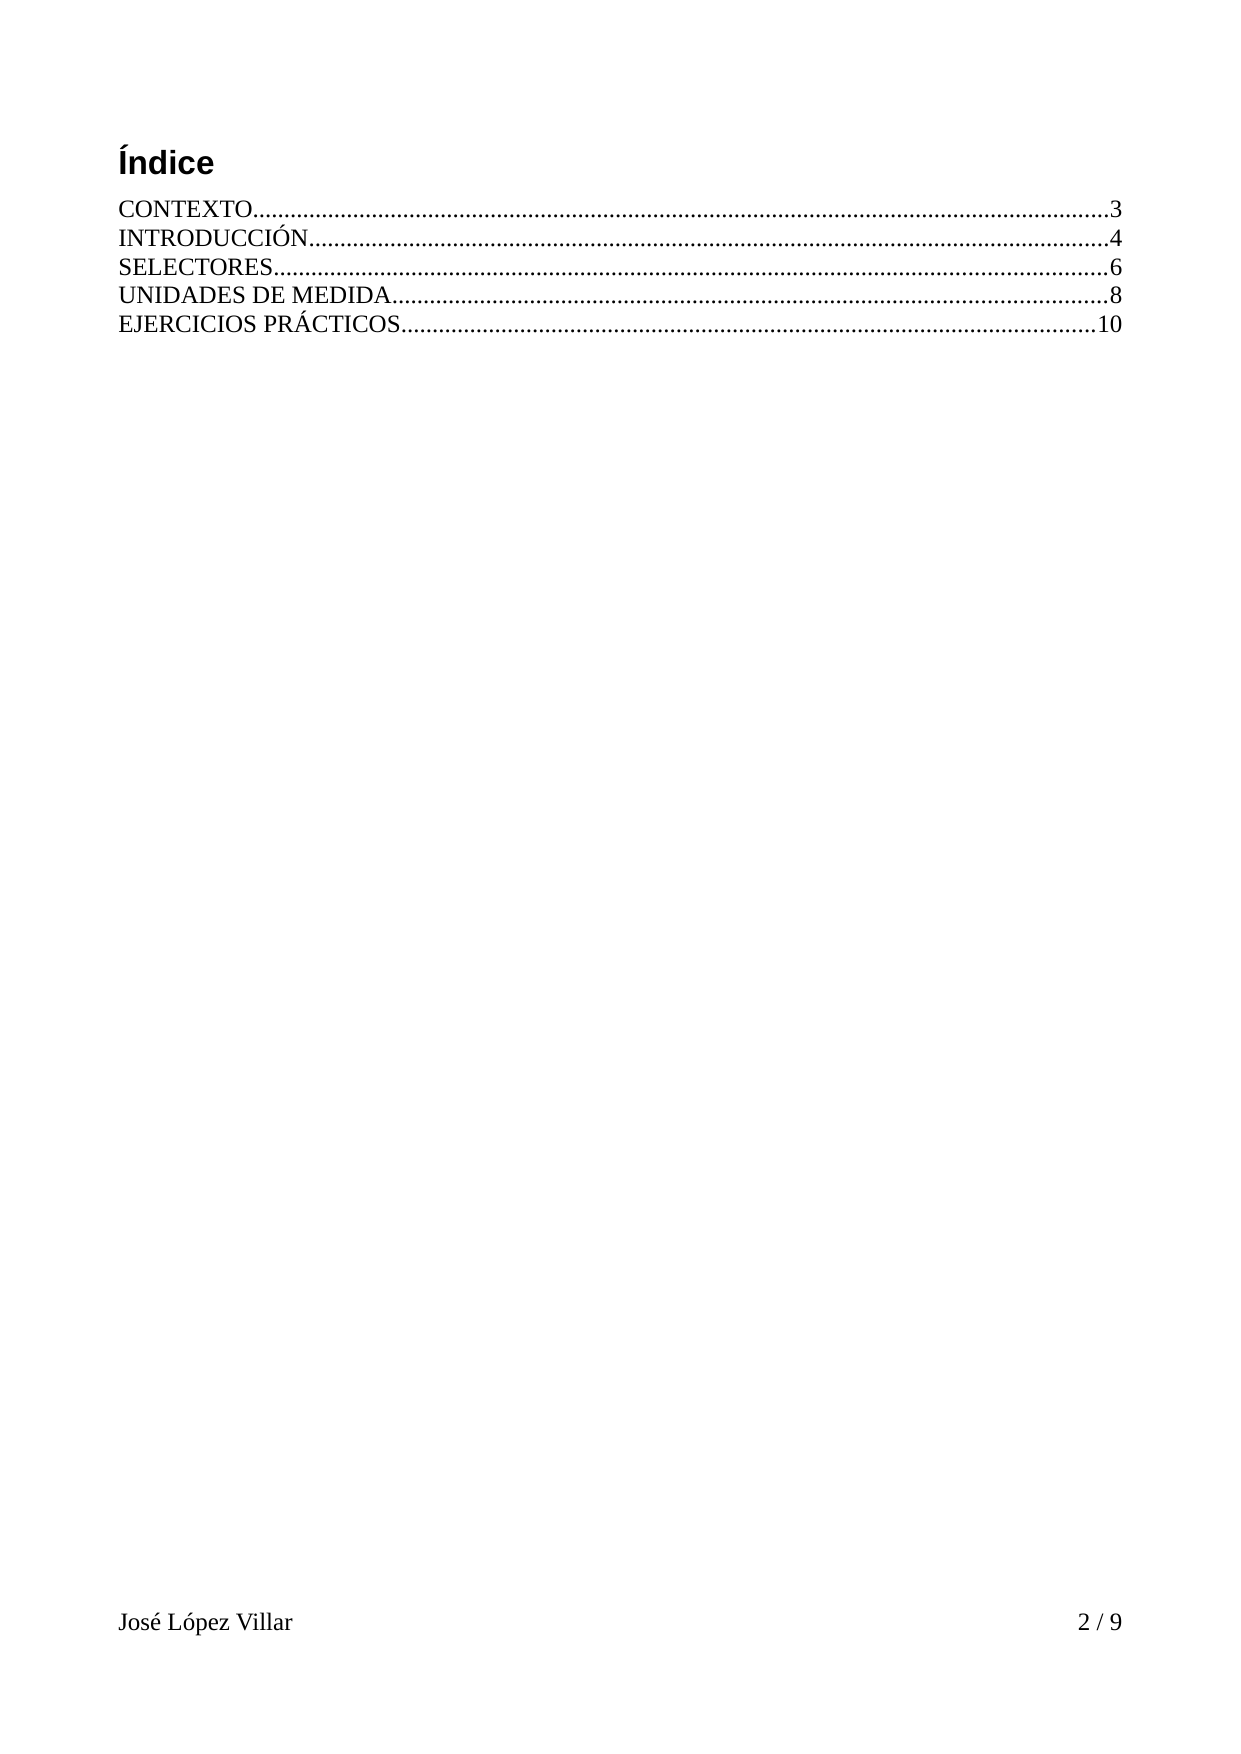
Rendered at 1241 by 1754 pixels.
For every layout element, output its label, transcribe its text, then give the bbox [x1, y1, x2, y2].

text INTRODUCCIÓN 4 [118, 223, 1122, 252]
subtitle Índice [118, 143, 1122, 182]
text CONTEXTO 3 [118, 194, 1122, 223]
text EJERCICIOS PRÁCTICOS 10 [118, 309, 1122, 338]
text SELECTORES 6 [118, 252, 1122, 280]
text UNIDADES DE MEDIDA 8 [118, 280, 1122, 309]
